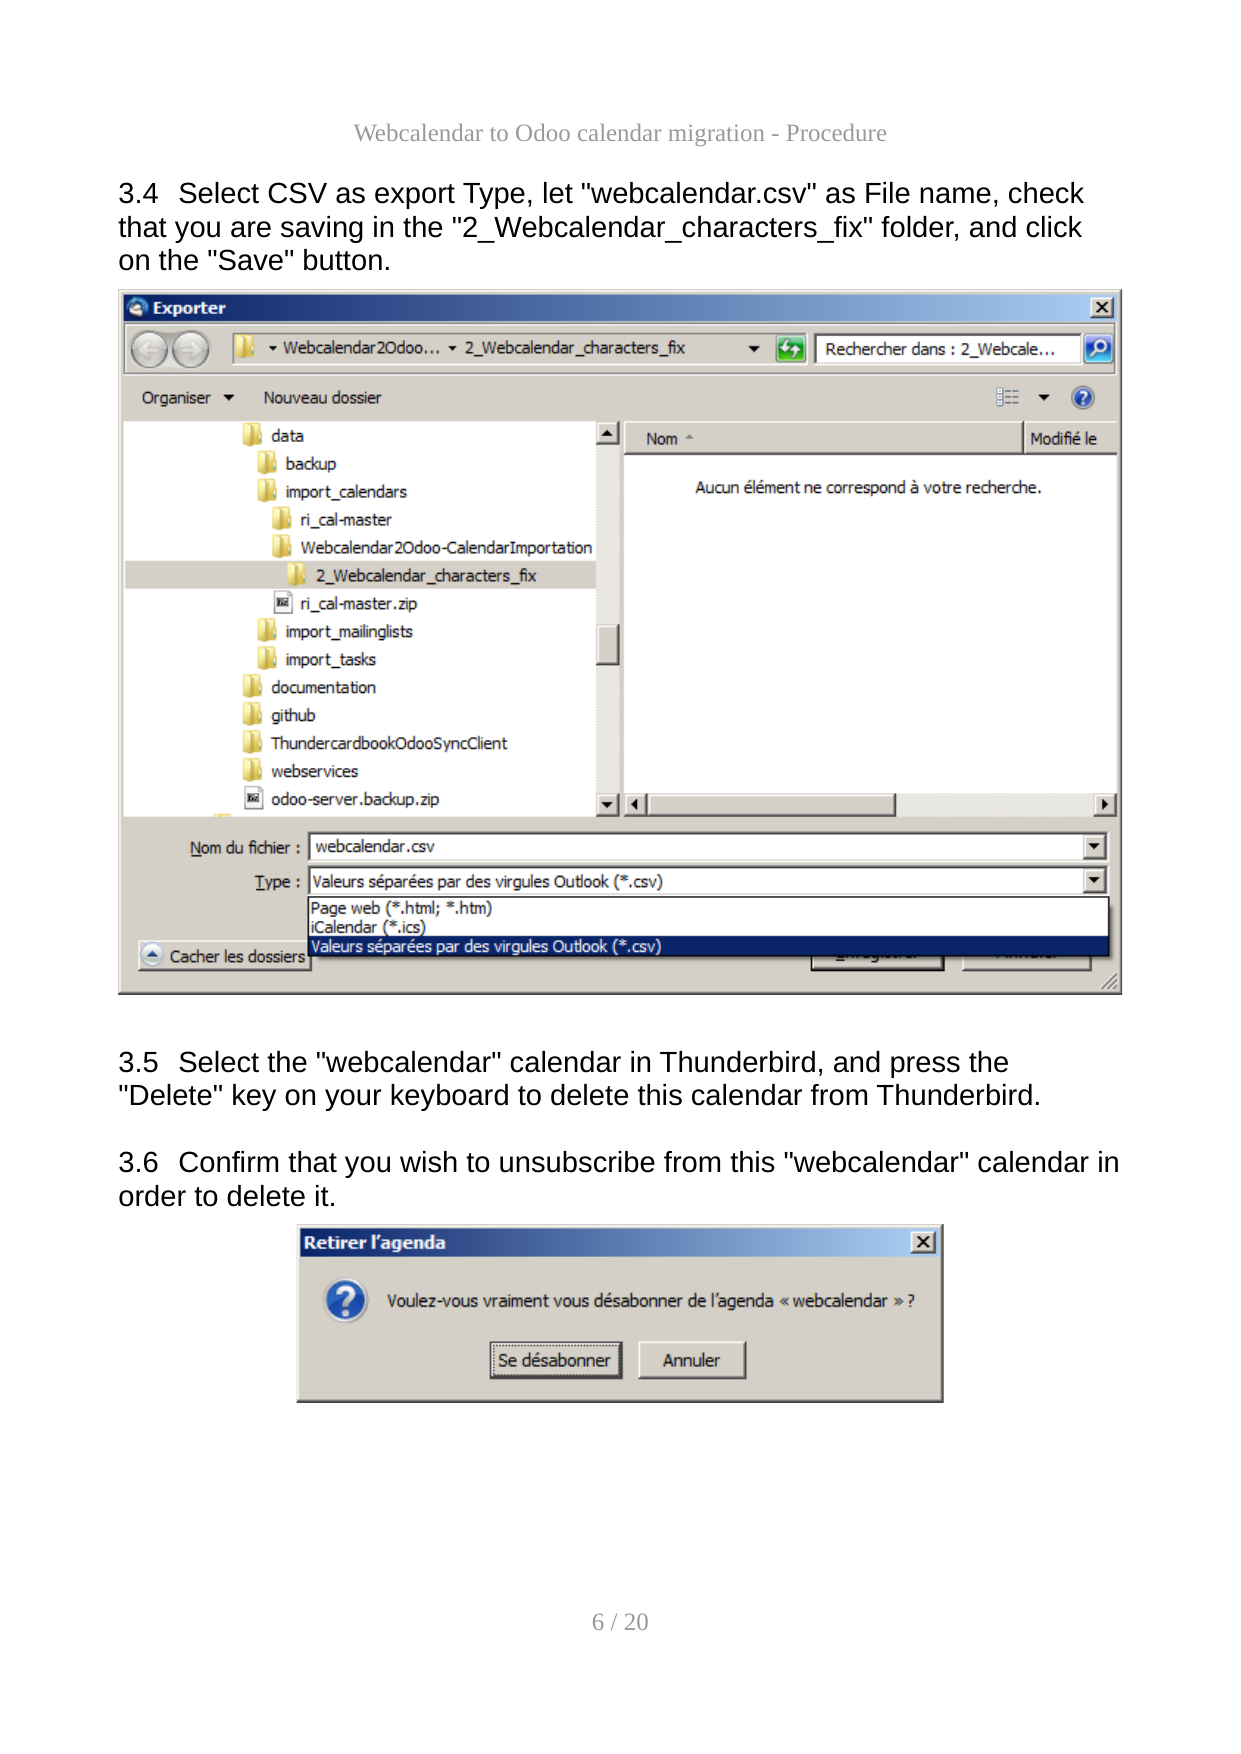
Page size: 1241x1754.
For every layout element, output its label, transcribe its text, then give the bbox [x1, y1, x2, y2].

picture [296, 1224, 944, 1403]
subtitle Select CSV as export Type, let "webcalendar.csv" as File name, check that you are saving in the "2_Webcalendar_characters_fix" folder, and click on the "Save" button. [118, 176, 1122, 277]
picture [118, 289, 1123, 995]
subtitle Confirm that you wish to unsubscribe from this "webcalendar" calendar in order to delete it. [118, 1145, 1122, 1212]
subtitle Select the "webcalendar" calendar in Thunderbird, and press the "Delete" key on your keyboard to delete this calendar from Thunderbird. [118, 1044, 1122, 1112]
